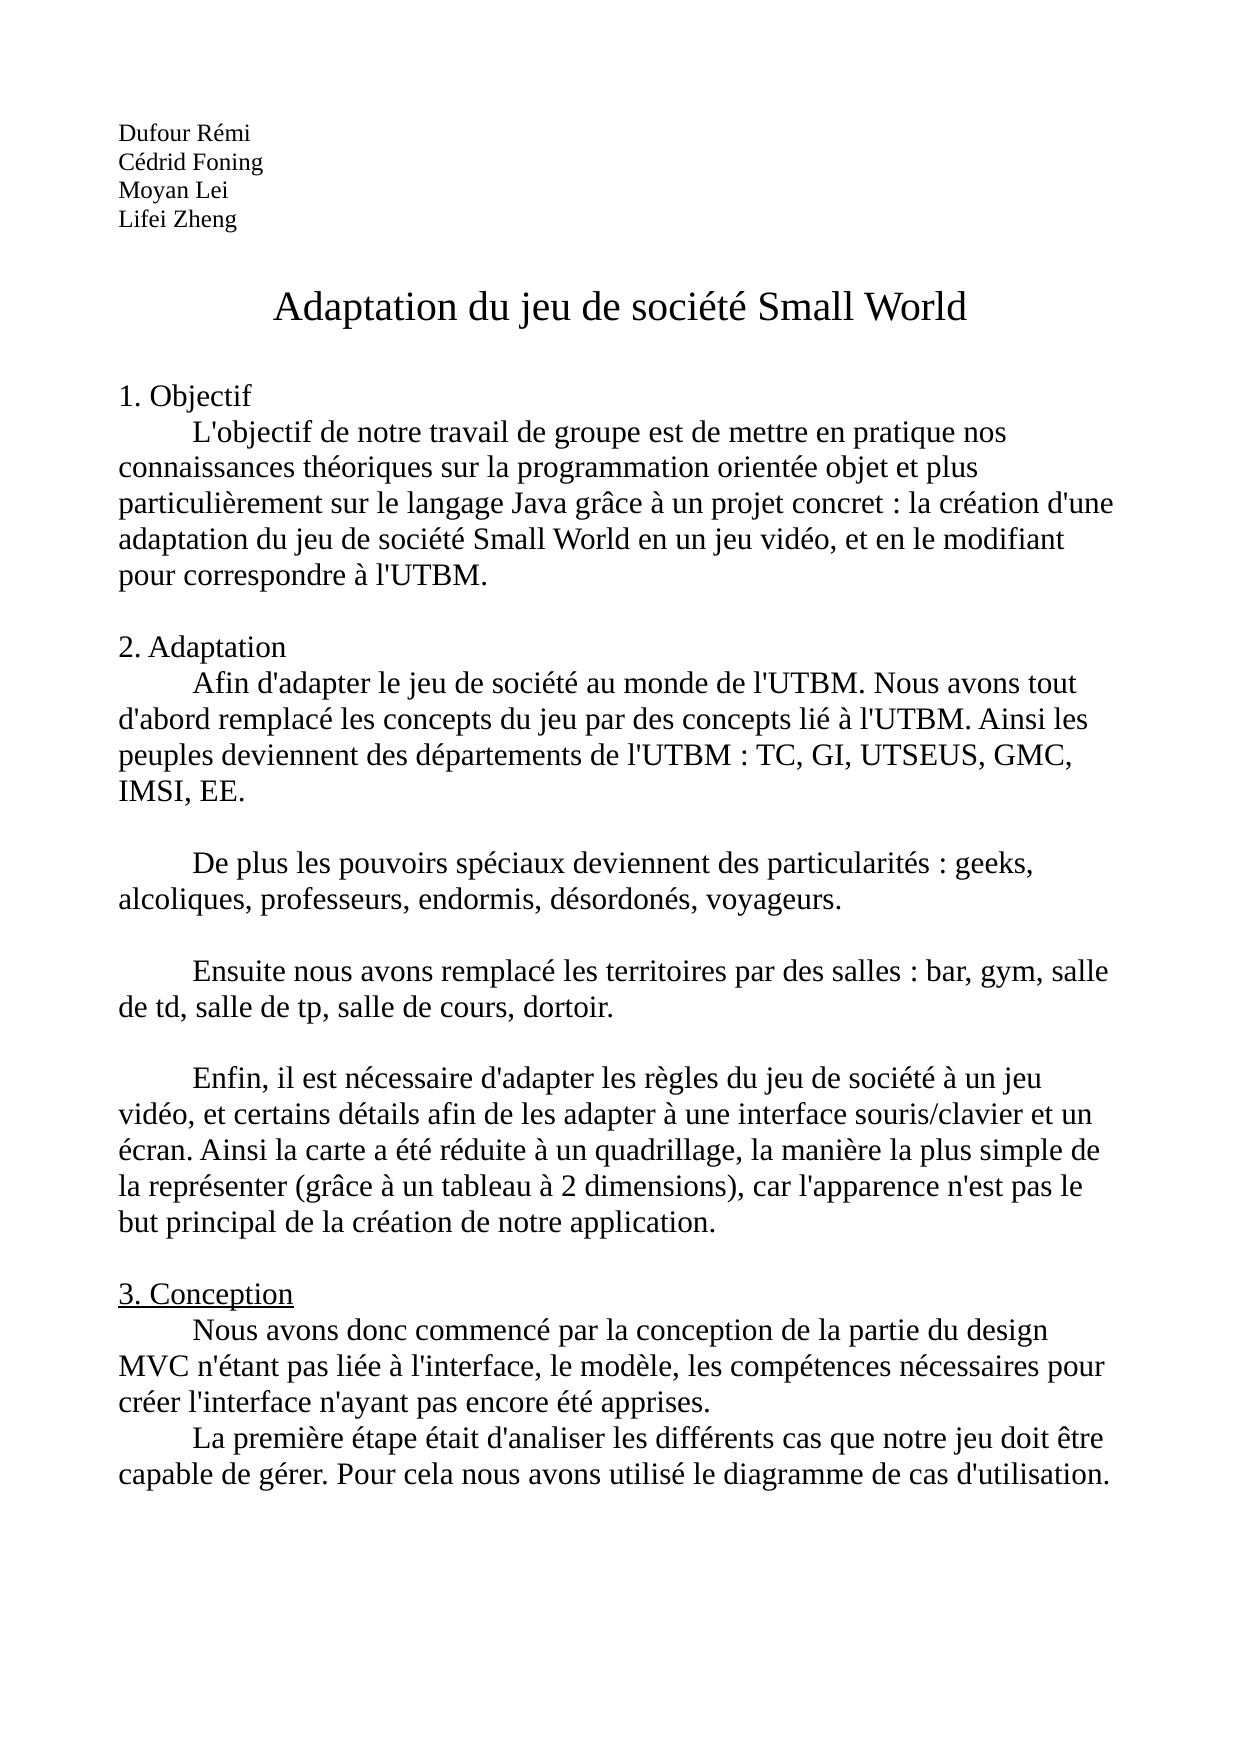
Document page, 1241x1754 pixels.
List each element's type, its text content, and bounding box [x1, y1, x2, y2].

text L'objectif de notre travail de groupe est de mettre en pratique nos connaissances théoriques sur la programmation orientée objet et plus particulièrement sur le langage Java grâce à un projet concret : la création d'une adaptation du jeu de société Small World en un jeu vidéo, et en le modifiant pour correspondre à l'UTBM. [118, 413, 1122, 592]
text Ensuite nous avons remplacé les territoires par des salles : bar, gym, salle de td, salle de tp, salle de cours, dortoir. [118, 952, 1122, 1024]
text Enfin, il est nécessaire d'adapter les règles du jeu de société à un jeu vidéo, et certains détails afin de les adapter à une interface souris/clavier et un écran. Ainsi la carte a été réduite à un quadrillage, la manière la plus simple de la représenter (grâce à un tableau à 2 dimensions), car l'apparence n'est pas le but principal de la création de notre application. [118, 1060, 1122, 1239]
text Moyan Lei [118, 176, 1122, 204]
text De plus les pouvoirs spéciaux deviennent des particularités : geeks, alcoliques, professeurs, endormis, désordonés, voyageurs. [118, 844, 1122, 916]
text Afin d'adapter le jeu de société au monde de l'UTBM. Nous avons tout d'abord remplacé les concepts du jeu par des concepts lié à l'UTBM. Ainsi les peuples deviennent des départements de l'UTBM : TC, GI, UTSEUS, GMC, IMSI, EE. [118, 664, 1122, 808]
text 3. Conception [118, 1275, 1122, 1311]
text 2. Adaptation [118, 628, 1122, 664]
text Lifei Zheng [118, 204, 1122, 233]
text La première étape était d'analiser les différents cas que notre jeu doit être capable de gérer. Pour cela nous avons utilisé le diagramme de cas d'utilisation. [118, 1419, 1122, 1491]
text Nous avons donc commencé par la conception de la partie du design MVC n'étant pas liée à l'interface, le modèle, les compétences nécessaires pour créer l'interface n'ayant pas encore été apprises. [118, 1311, 1122, 1419]
text Adaptation du jeu de société Small World [118, 281, 1122, 329]
text 1. Objectif [118, 377, 1122, 413]
text Dufour Rémi [118, 118, 1122, 147]
text Cédrid Foning [118, 147, 1122, 176]
